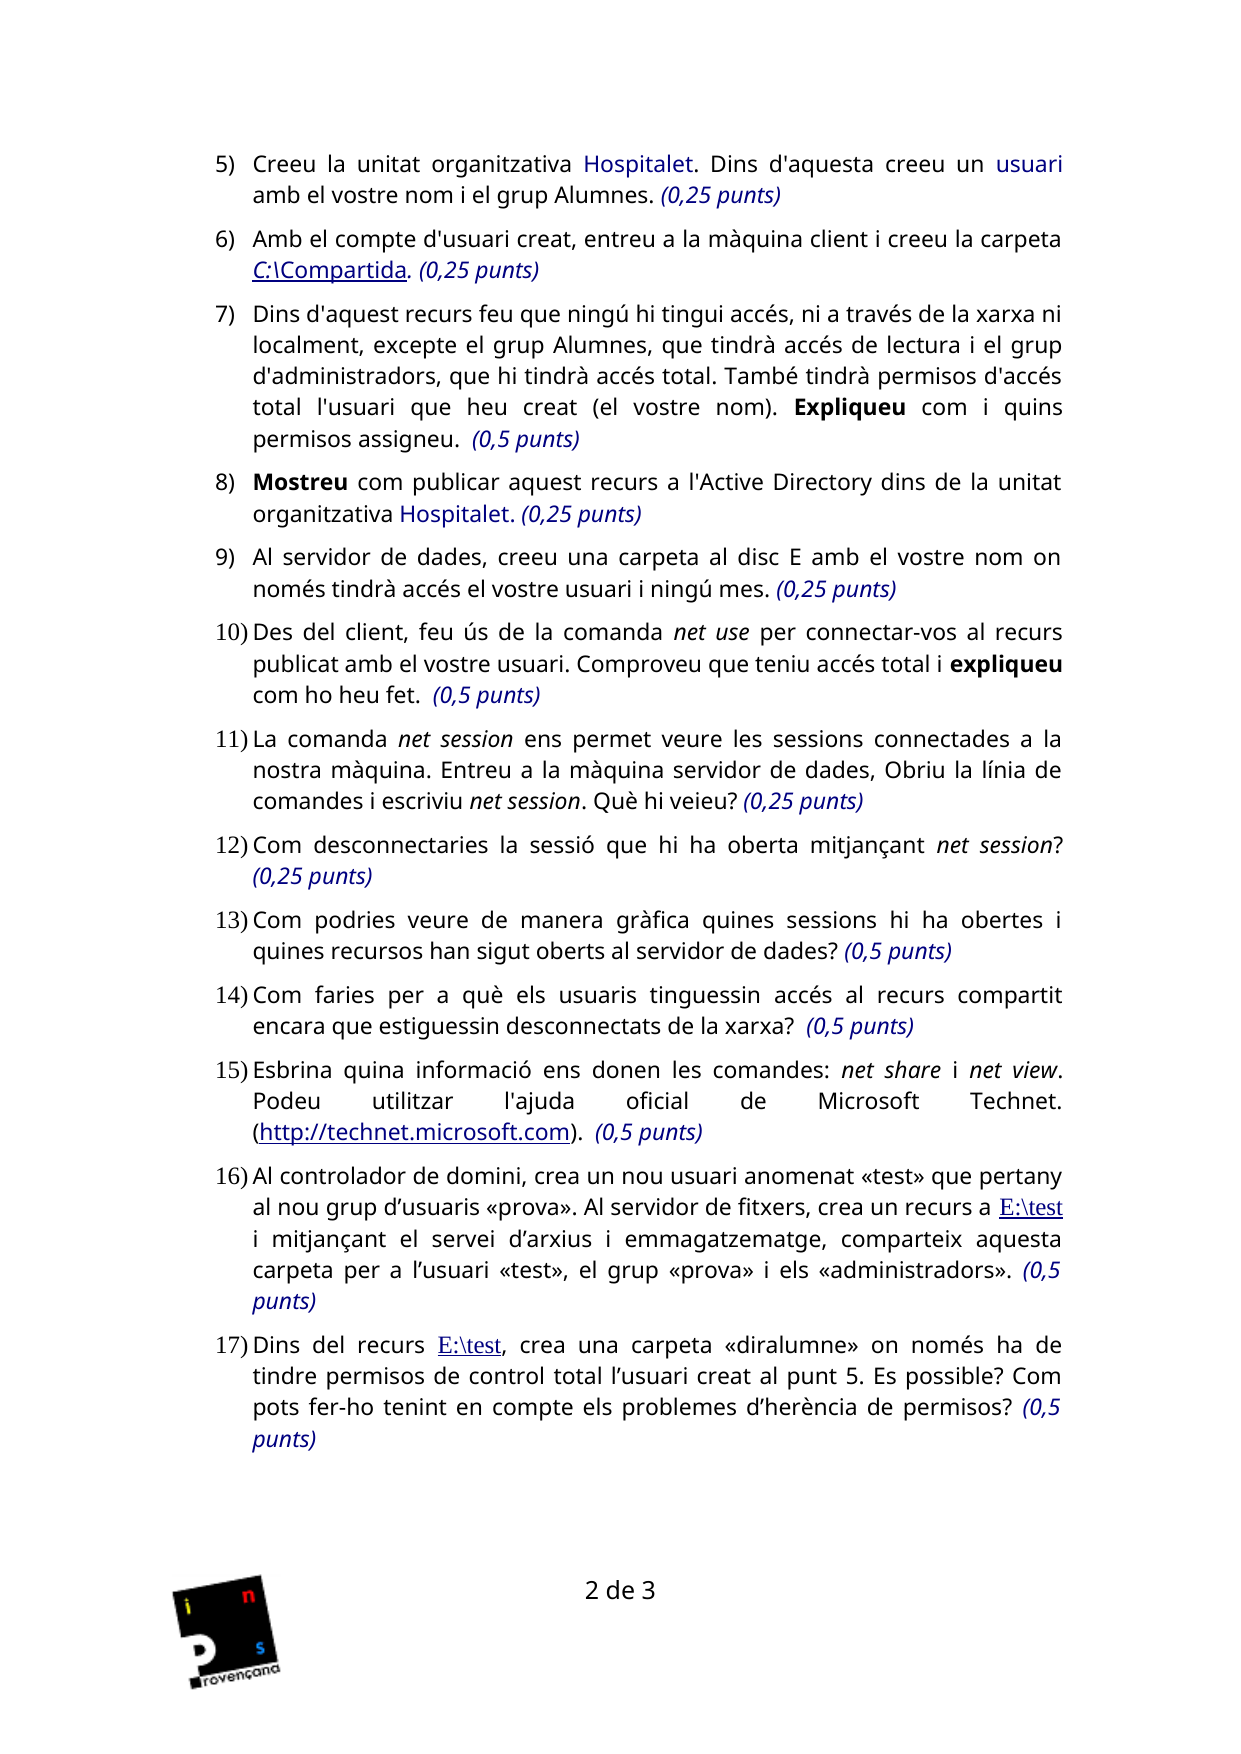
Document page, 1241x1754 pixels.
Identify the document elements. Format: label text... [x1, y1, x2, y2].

list Com desconnectaries la sessió que hi ha oberta mitjançant net session? (0,25 punts) [215, 829, 1063, 891]
list Creeu la unitat organitzativa Hospitalet. Dins d'aquesta creeu un usuari amb el vostre nom i el grup Alumnes. (0,25 punts) [215, 148, 1063, 210]
list Esbrina quina informació ens donen les comandes: net share i net view. Podeu utilitzar l'ajuda oficial de Microsoft Technet. (http://technet.microsoft.com). (0,5 punts) [215, 1054, 1063, 1148]
picture [171, 1573, 282, 1691]
list Des del client, feu ús de la comanda net use per connectar-vos al recurs publicat amb el vostre usuari. Comproveu que teniu accés total i expliqueu com ho heu fet. (0,5 punts) [215, 616, 1063, 710]
list Dins del recurs E:\test, crea una carpeta «diralumne» on només ha de tindre permisos de control total l’usuari creat al punt 5. Es possible? Com pots fer-ho tenint en compte els problemes d’herència de permisos? (0,5 punts) [215, 1329, 1063, 1454]
list Al servidor de dades, creeu una carpeta al disc E amb el vostre nom on només tindrà accés el vostre usuari i ningú mes. (0,25 punts) [215, 541, 1063, 604]
list Amb el compte d'usuari creat, entreu a la màquina client i creeu la carpeta C:\Compartida. (0,25 punts) [215, 223, 1063, 285]
list Al controlador de domini, crea un nou usuari anomenat «test» que pertany al nou grup d’usuaris «prova». Al servidor de fitxers, crea un recurs a E:\test i mitjançant el servei d’arxius i emmagatzematge, comparteix aquesta carpeta per a l’usuari «test», el grup «prova» i els «administradors». (0,5 punts) [215, 1160, 1063, 1316]
list Dins d'aquest recurs feu que ningú hi tingui accés, ni a través de la xarxa ni localment, excepte el grup Alumnes, que tindrà accés de lectura i el grup d'administradors, que hi tindrà accés total. També tindrà permisos d'accés total l'usuari que heu creat (el vostre nom). Expliqueu com i quins permisos assigneu. (0,5 punts) [215, 298, 1063, 454]
list Com faries per a què els usuaris tinguessin accés al recurs compartit encara que estiguessin desconnectats de la xarxa? (0,5 punts) [215, 979, 1063, 1041]
list La comanda net session ens permet veure les sessions connectades a la nostra màquina. Entreu a la màquina servidor de dades, Obriu la línia de comandes i escriviu net session. Què hi veieu? (0,25 punts) [215, 723, 1063, 816]
list Mostreu com publicar aquest recurs a l'Active Directory dins de la unitat organitzativa Hospitalet. (0,25 punts) [215, 466, 1063, 529]
list Com podries veure de manera gràfica quines sessions hi ha obertes i quines recursos han sigut oberts al servidor de dades? (0,5 punts) [215, 904, 1063, 966]
